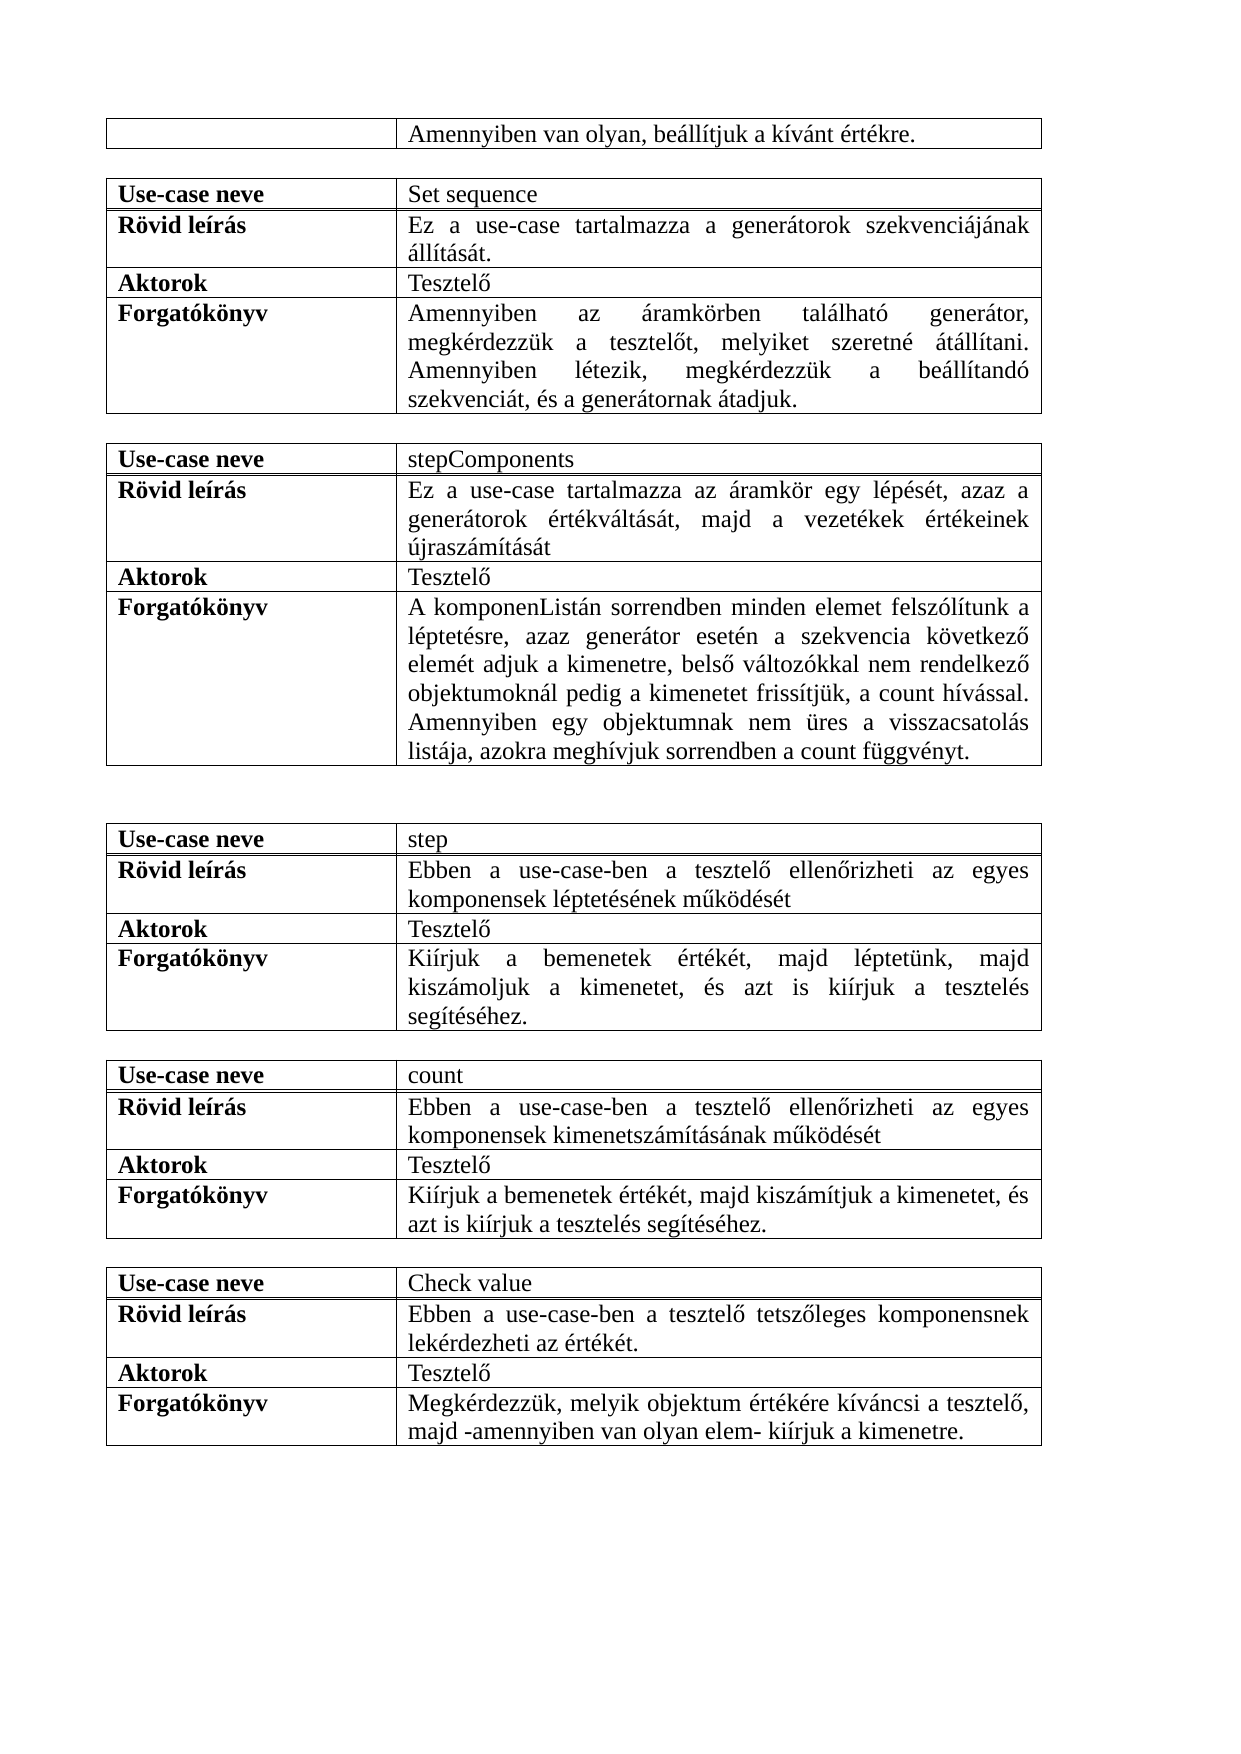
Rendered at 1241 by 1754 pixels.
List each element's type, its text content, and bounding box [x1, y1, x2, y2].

table_cell Ez a use-case tartalmazza a generátorok szekvenciájának állítását. [397, 211, 1041, 267]
table_cell Rövid leírás [107, 1300, 396, 1357]
table_cell Rövid leírás [107, 211, 396, 267]
table_cell Aktorok [107, 914, 396, 942]
table_cell Megkérdezzük, melyik objektum értékére kíváncsi a tesztelő, majd -amennyiben van olyan elem- kiírjuk a kimenetre. [397, 1388, 1041, 1445]
table_cell Forgatókönyv [107, 592, 396, 764]
table_cell [107, 119, 396, 148]
table_cell Rövid leírás [107, 856, 396, 913]
table_header Use-case neve [107, 824, 396, 853]
table_cell Tesztelő [397, 562, 1041, 591]
table_cell Ebben a use-case-ben a tesztelő ellenőrizheti az egyes komponensek kimenetszámításának működését [397, 1093, 1041, 1149]
table_cell Aktorok [107, 1150, 396, 1179]
table_header stepComponents [397, 444, 1041, 473]
table_cell Ez a use-case tartalmazza az áramkör egy lépését, azaz a generátorok értékváltását, majd a vezetékek értékeinek újraszámítását [397, 476, 1041, 561]
table_cell Aktorok [107, 562, 396, 591]
table_cell Rövid leírás [107, 476, 396, 561]
table_cell Tesztelő [397, 914, 1041, 942]
table_cell Ebben a use-case-ben a tesztelő ellenőrizheti az egyes komponensek léptetésének működését [397, 856, 1041, 913]
table_cell Forgatókönyv [107, 298, 396, 413]
table_cell Tesztelő [397, 1150, 1041, 1179]
table_header Set sequence [397, 179, 1041, 207]
table_cell A komponenListán sorrendben minden elemet felszólítunk a léptetésre, azaz generátor esetén a szekvencia következő elemét adjuk a kimenetre, belső változókkal nem rendelkező objektumoknál pedig a kimenetet frissítjük, a count hívással. Amennyiben egy objektumnak nem üres a visszacsatolás listája, azokra meghívjuk sorrendben a count függvényt. [397, 592, 1041, 764]
table_cell Ebben a use-case-ben a tesztelő tetszőleges komponensnek lekérdezheti az értékét. [397, 1300, 1041, 1357]
table_cell Amennyiben az áramkörben található generátor, megkérdezzük a tesztelőt, melyiket szeretné átállítani. Amennyiben létezik, megkérdezzük a beállítandó szekvenciát, és a generátornak átadjuk. [397, 298, 1041, 413]
table_header Use-case neve [107, 1268, 396, 1297]
table_cell Kiírjuk a bemenetek értékét, majd léptetünk, majd kiszámoljuk a kimenetet, és azt is kiírjuk a tesztelés segítéséhez. [397, 944, 1041, 1030]
table_cell Aktorok [107, 1358, 396, 1387]
table_header Use-case neve [107, 1061, 396, 1089]
table_cell Tesztelő [397, 268, 1041, 297]
table_cell Forgatókönyv [107, 944, 396, 1030]
table_header Use-case neve [107, 444, 396, 473]
table_header Use-case neve [107, 179, 396, 207]
table_header Check value [397, 1268, 1041, 1297]
table_cell Kiírjuk a bemenetek értékét, majd kiszámítjuk a kimenetet, és azt is kiírjuk a tesztelés segítéséhez. [397, 1180, 1041, 1237]
table_cell Rövid leírás [107, 1093, 396, 1149]
table_cell Forgatókönyv [107, 1180, 396, 1237]
table_cell Tesztelő [397, 1358, 1041, 1387]
table_header step [397, 824, 1041, 853]
table_header count [397, 1061, 1041, 1089]
table_cell Forgatókönyv [107, 1388, 396, 1445]
table_cell Amennyiben van olyan, beállítjuk a kívánt értékre. [397, 119, 1041, 148]
table_cell Aktorok [107, 268, 396, 297]
